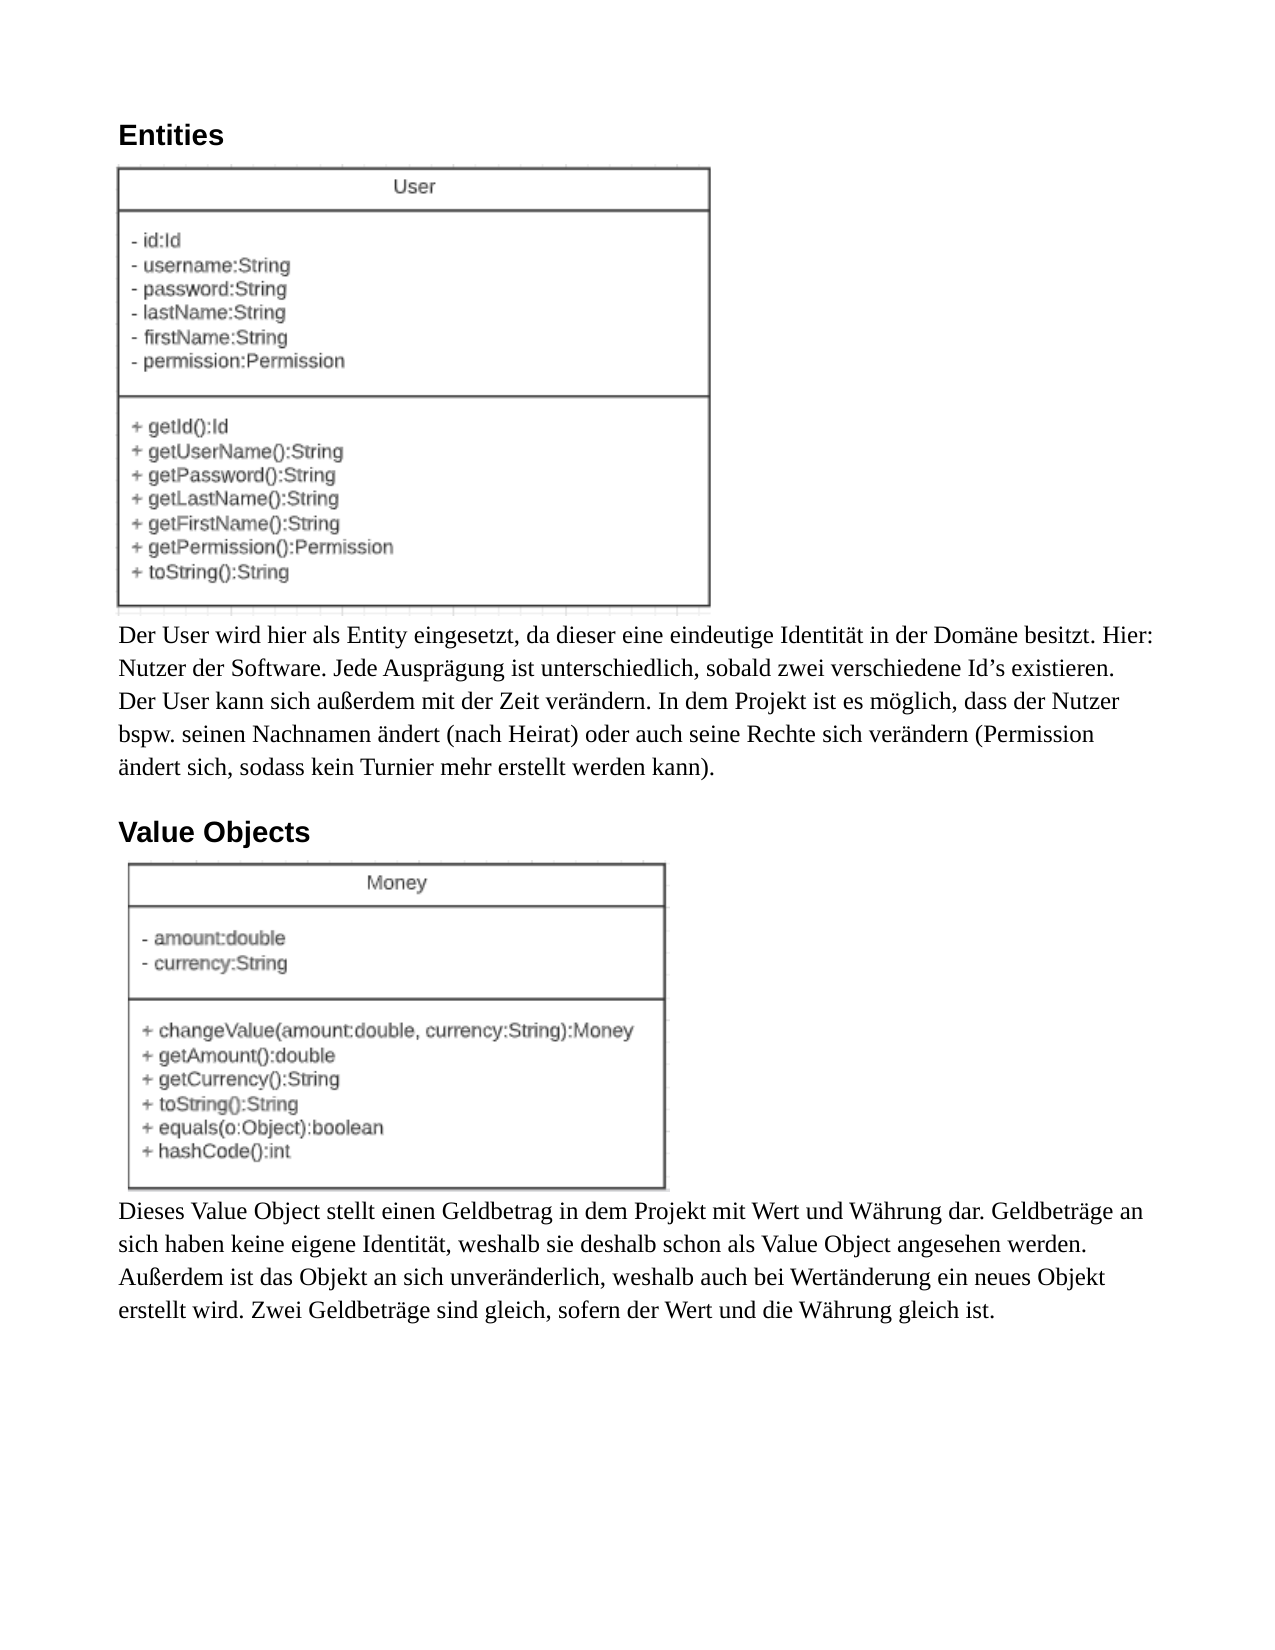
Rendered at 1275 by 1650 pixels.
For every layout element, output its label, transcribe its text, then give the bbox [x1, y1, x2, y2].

picture [127, 860, 670, 1192]
text Dieses Value Object stellt einen Geldbetrag in dem Projekt mit Wert und Währung dar. Geldbeträge an sich haben keine eigene Identität, weshalb sie deshalb schon als Value Object angesehen werden. Außerdem ist das Objekt an sich unveränderlich, weshalb auch bei Wertänderung ein neues Objekt erstellt wird. Zwei Geldbeträge sind gleich, sofern der Wert und die Währung gleich ist. [118, 861, 1157, 1324]
text Der User wird hier als Entity eingesetzt, da dieser eine eindeutige Identität in der Domäne besitzt. Hier: Nutzer der Software. Jede Ausprägung ist unterschiedlich, sobald zwei verschiedene Id’s existieren. Der User kann sich außerdem mit der Zeit verändern. In dem Projekt ist es möglich, dass der Nutzer bspw. seinen Nachnamen ändert (nach Heirat) oder auch seine Rechte sich verändern (Permission ändert sich, sodass kein Turnier mehr erstellt werden kann). [118, 164, 1157, 781]
subtitle Value Objects [118, 814, 1157, 848]
picture [115, 164, 711, 616]
subtitle Entities [118, 118, 1157, 152]
